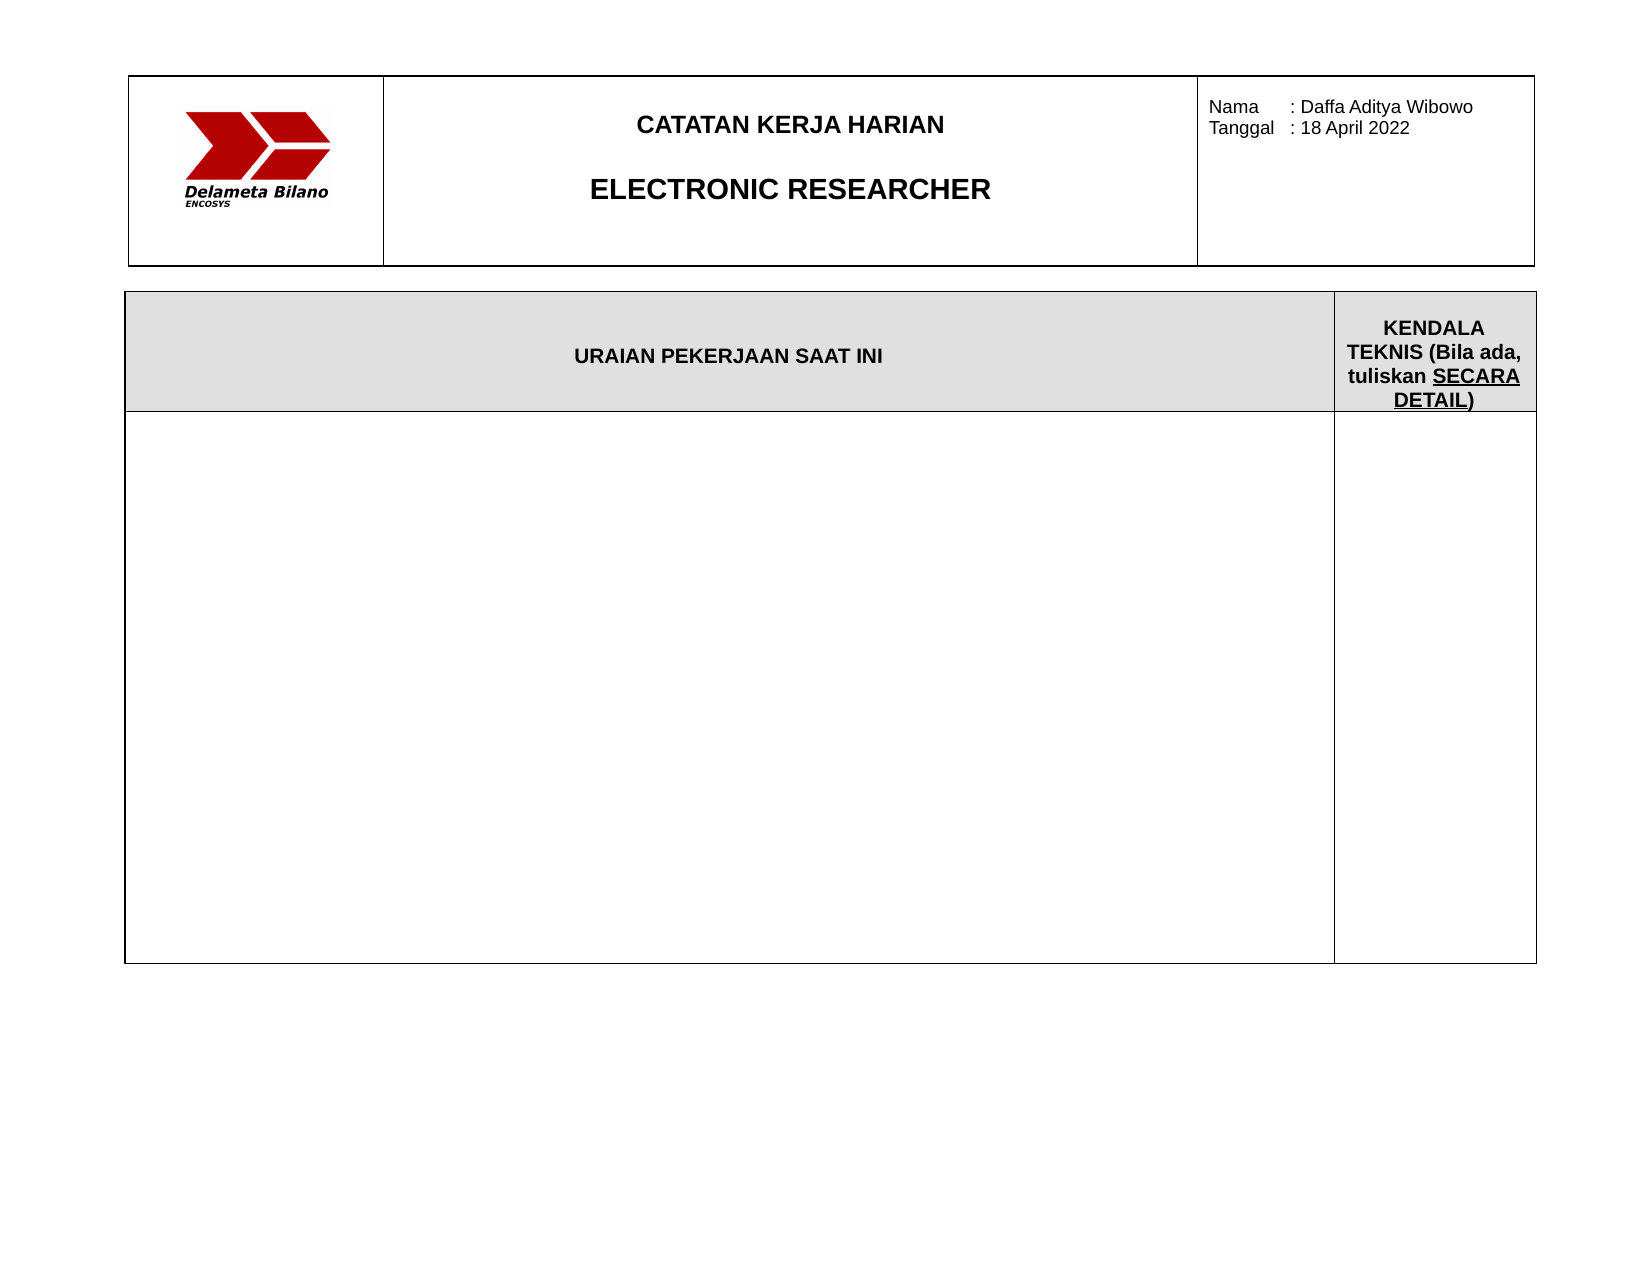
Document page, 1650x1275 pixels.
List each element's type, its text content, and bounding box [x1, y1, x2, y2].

table_header KENDALA TEKNIS (Bila ada, tuliskan SECARA DETAIL) [1335, 292, 1536, 411]
table_cell [1335, 412, 1536, 963]
table_cell [126, 412, 1334, 963]
table_header URAIAN PEKERJAAN SAAT INI [126, 292, 1334, 411]
picture [176, 108, 335, 209]
